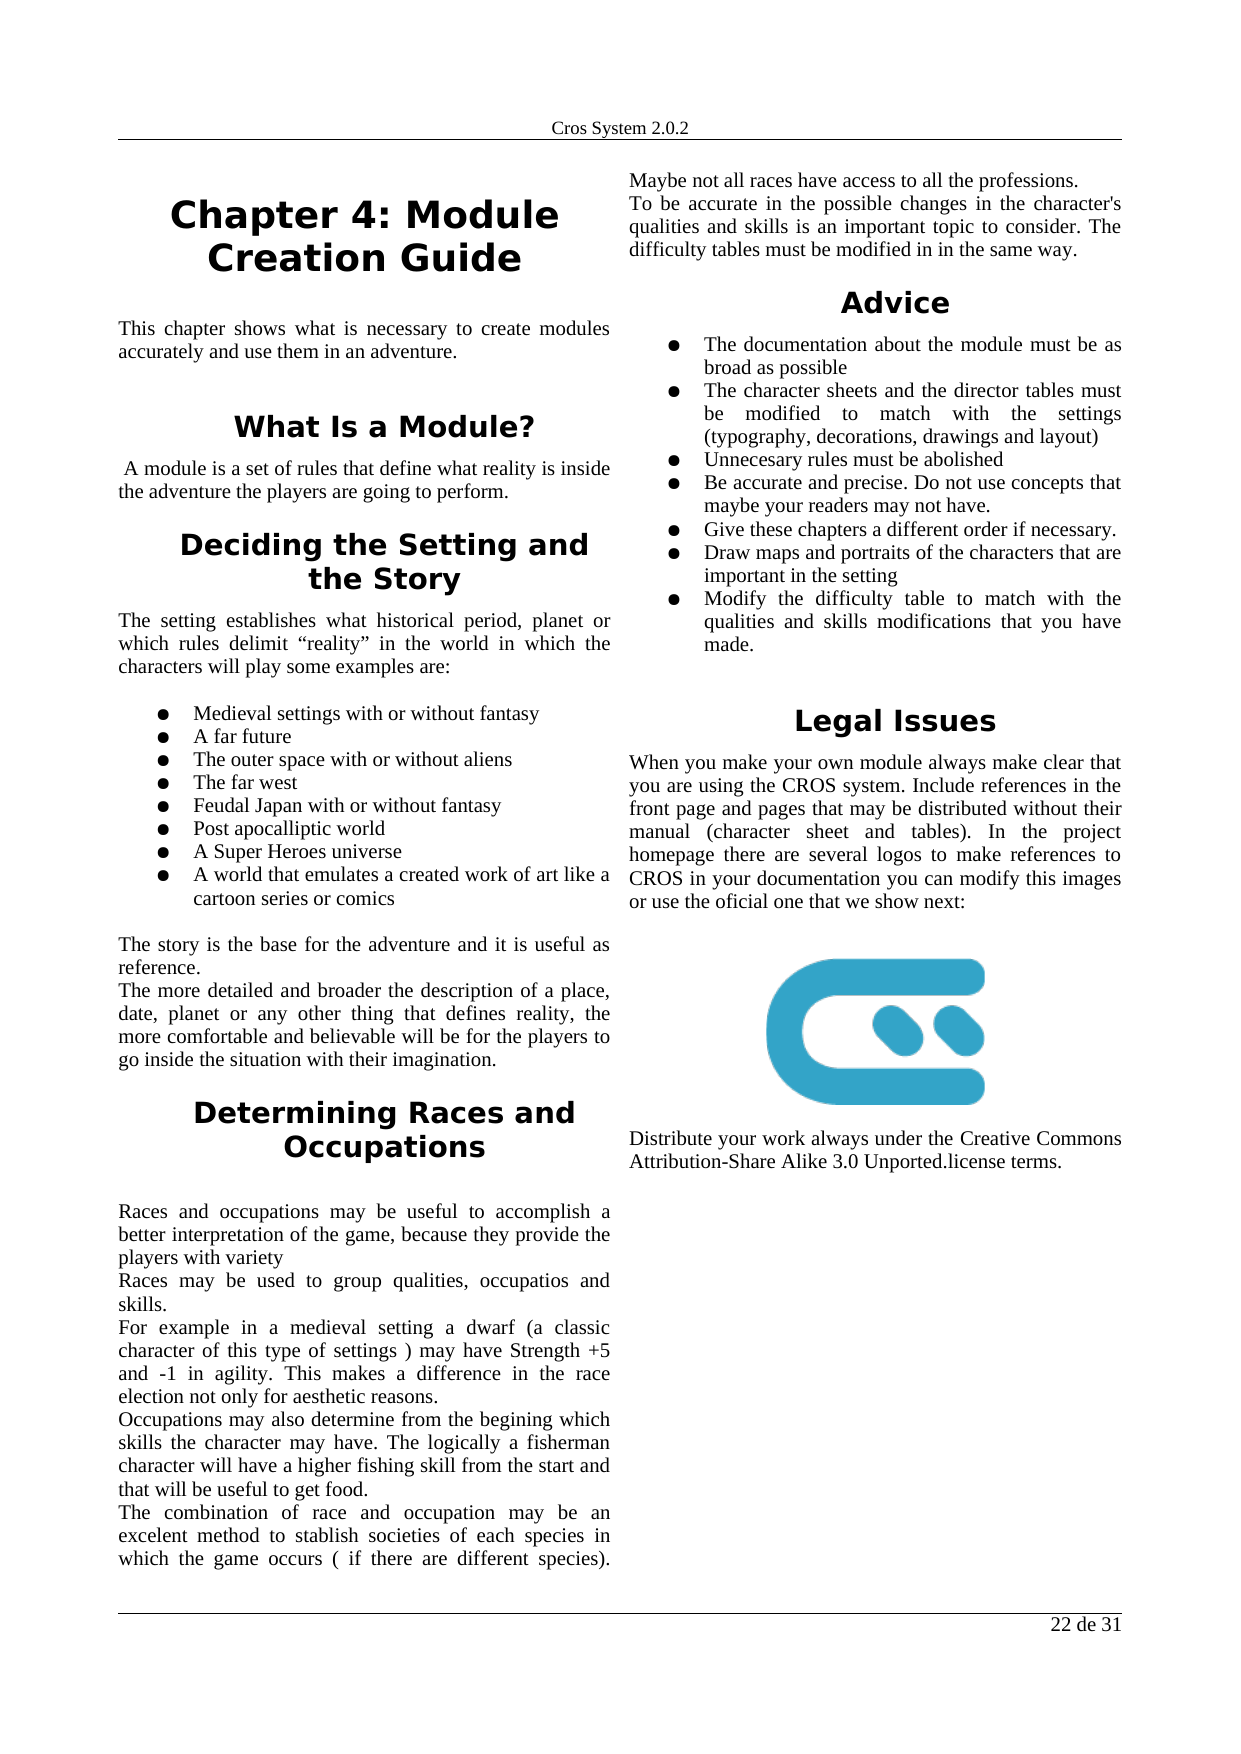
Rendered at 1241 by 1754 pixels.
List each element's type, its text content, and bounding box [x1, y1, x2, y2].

text The more detailed and broader the description of a place, date, planet or any other thing that defines reality, the more comfortable and believable will be for the players to go inside the situation with their imagination. [118, 979, 611, 1071]
subtitle Chapter 4: Module Creation Guide [118, 193, 611, 281]
text The setting establishes what historical period, planet or which rules delimit “reality” in the world in which the characters will play some examples are: [118, 609, 611, 678]
list The far west [156, 771, 611, 794]
text Occupations may also determine from the begining which skills the character may have. The logically a fisherman character will have a higher fishing skill from the start and that will be useful to get food. [118, 1408, 611, 1501]
text The story is the base for the adventure and it is useful as reference. [118, 933, 611, 979]
text Races may be used to group qualities, occupatios and skills. [118, 1269, 611, 1316]
text A module is a set of rules that define what reality is inside the adventure the players are going to perform. [118, 457, 611, 503]
list The character sheets and the director tables must be modified to match with the settings (typography, decorations, drawings and layout) [666, 379, 1122, 448]
list A world that emulates a created work of art like a cartoon series or comics [156, 863, 611, 909]
list Feudal Japan with or without fantasy [156, 794, 611, 817]
list Draw maps and portraits of the characters that are important in the setting [666, 541, 1122, 587]
text For example in a medieval setting a dwarf (a classic character of this type of settings ) may have Strength +5 and -1 in agility. This makes a difference in the race election not only for aesthetic reasons. [118, 1316, 611, 1408]
picture [766, 958, 985, 1105]
text Races and occupations may be useful to accomplish a better interpretation of the game, because they provide the players with variety [118, 1200, 611, 1269]
text Maybe not all races have access to all the professions. [629, 168, 1122, 192]
text When you make your own module always make clear that you are using the CROS system. Include references in the front page and pages that may be distributed without their manual (character sheet and tables). In the project homepage there are several logos to make references to CROS in your documentation you can modify this images or use the oficial one that we show next: [629, 751, 1122, 913]
list Post apocalliptic world [156, 817, 611, 840]
subtitle Advice [668, 286, 1122, 320]
list Modify the difficulty table to match with the qualities and skills modifications that you have made. [666, 587, 1122, 656]
list Unnecesary rules must be abolished [666, 448, 1122, 471]
text To be accurate in the possible changes in the character's qualities and skills is an important topic to consider. The difficulty tables must be modified in in the same way. [629, 192, 1122, 261]
list Be accurate and precise. Do not use concepts that maybe your readers may not have. [666, 471, 1122, 517]
list Give these chapters a different order if necessary. [666, 517, 1122, 541]
subtitle What Is a Module? [158, 411, 611, 445]
list A far future [156, 724, 611, 748]
subtitle Deciding the Setting and the Story [158, 528, 611, 596]
subtitle Legal Issues [668, 704, 1122, 738]
list The outer space with or without aliens [156, 748, 611, 771]
text Distribute your work always under the Creative Commons Attribution-Share Alike 3.0 Unported.license terms. [629, 1127, 1122, 1173]
text This chapter shows what is necessary to create modules accurately and use them in an adventure. [118, 316, 611, 363]
subtitle Determining Races and Occupations [158, 1096, 611, 1164]
text The combination of race and occupation may be an excelent method to stablish societies of each species in which the game occurs ( if there are different species). [118, 1501, 611, 1570]
list Medieval settings with or without fantasy [156, 701, 611, 724]
list A Super Heroes universe [156, 840, 611, 863]
list The documentation about the module must be as broad as possible [666, 332, 1122, 379]
